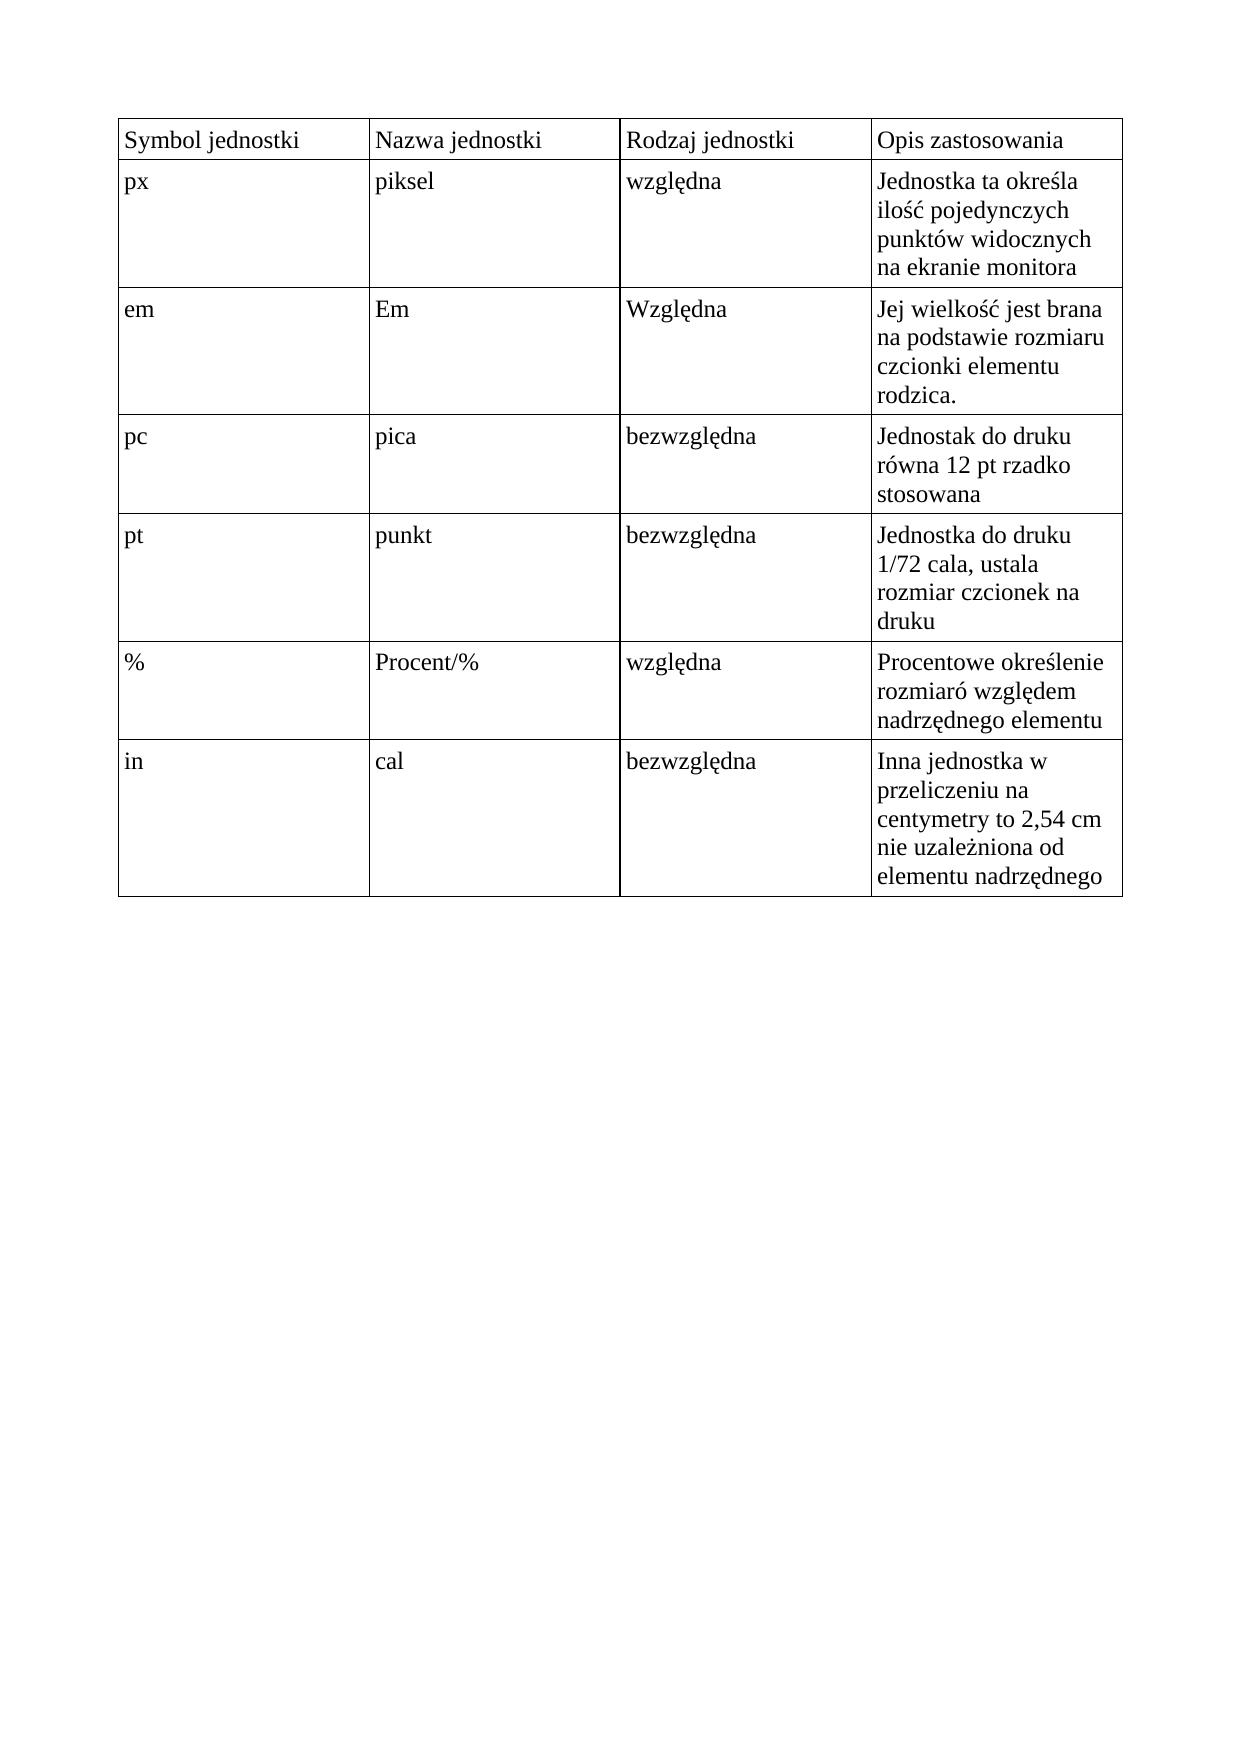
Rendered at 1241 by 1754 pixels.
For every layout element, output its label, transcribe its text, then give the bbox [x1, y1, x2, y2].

table_cell bezwzględna [621, 415, 871, 513]
table_cell % [119, 642, 369, 739]
table_cell pc [119, 415, 369, 513]
table_cell punkt [370, 514, 619, 641]
table_cell em [119, 288, 369, 414]
table_cell Jednostka ta określa ilość pojedynczych punktów widocznych na ekranie monitora [872, 160, 1122, 287]
table_cell in [119, 740, 369, 896]
table_cell Procent/% [370, 642, 619, 739]
table_cell pt [119, 514, 369, 641]
table_cell Em [370, 288, 619, 414]
table_cell względna [621, 160, 871, 287]
table_cell px [119, 160, 369, 287]
table_cell bezwzględna [621, 740, 871, 896]
table_cell Inna jednostka w przeliczeniu na centymetry to 2,54 cm nie uzależniona od elementu nadrzędnego [872, 740, 1122, 896]
table_cell piksel [370, 160, 619, 287]
table_cell bezwzględna [621, 514, 871, 641]
table_header Rodzaj jednostki [621, 119, 871, 159]
table_cell Względna [621, 288, 871, 414]
table_header Nazwa jednostki [370, 119, 619, 159]
table_cell Jej wielkość jest brana na podstawie rozmiaru czcionki elementu rodzica. [872, 288, 1122, 414]
table_cell Procentowe określenie rozmiaró względem nadrzędnego elementu [872, 642, 1122, 739]
table_cell pica [370, 415, 619, 513]
table_cell cal [370, 740, 619, 896]
table_header Opis zastosowania [872, 119, 1122, 159]
table_header Symbol jednostki [119, 119, 369, 159]
table_cell Jednostka do druku 1/72 cala, ustala rozmiar czcionek na druku [872, 514, 1122, 641]
table_cell względna [621, 642, 871, 739]
table_cell Jednostak do druku równa 12 pt rzadko stosowana [872, 415, 1122, 513]
